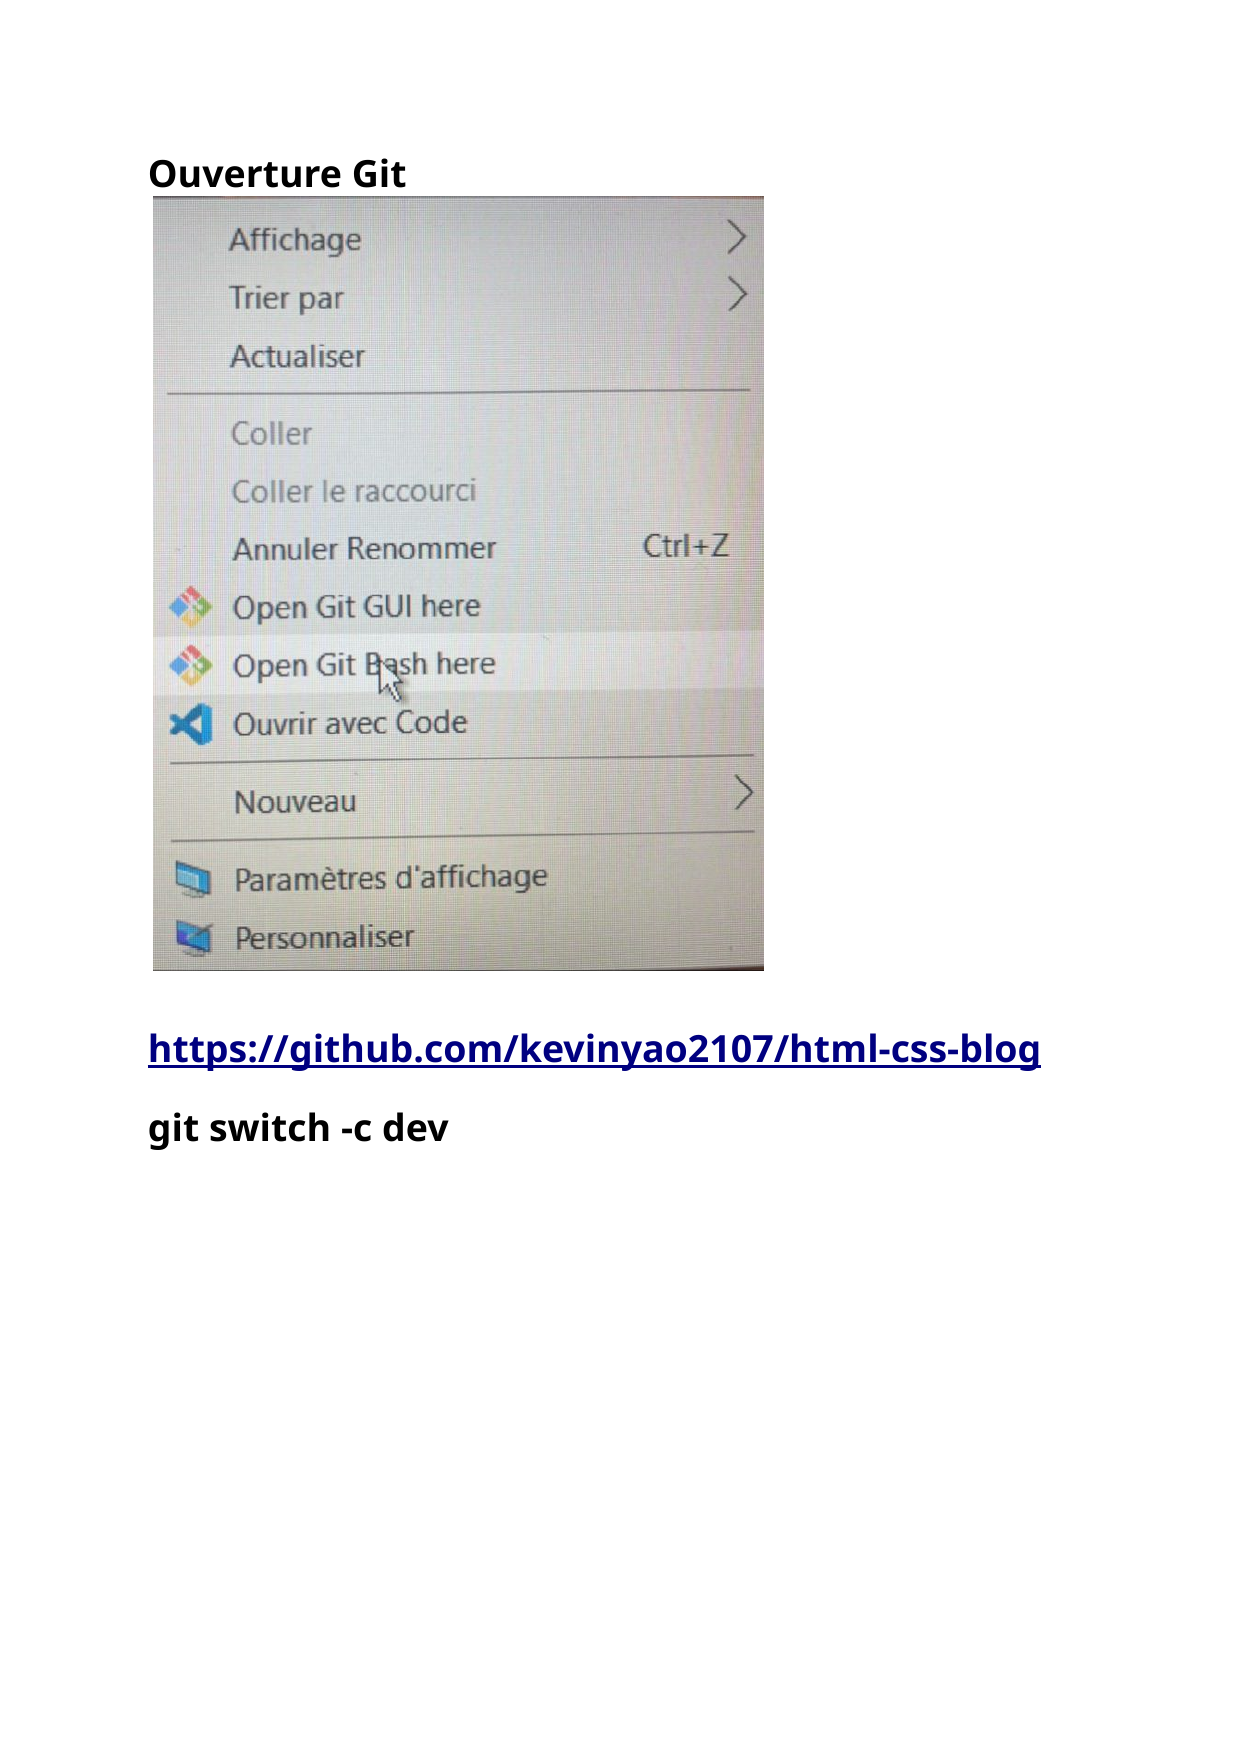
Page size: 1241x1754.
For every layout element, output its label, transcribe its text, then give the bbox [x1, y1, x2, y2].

text Ouverture Git [148, 148, 1093, 199]
text https://github.com/kevinyao2107/html-css-blog [148, 1022, 1093, 1073]
text git switch -c dev [148, 1101, 1093, 1152]
